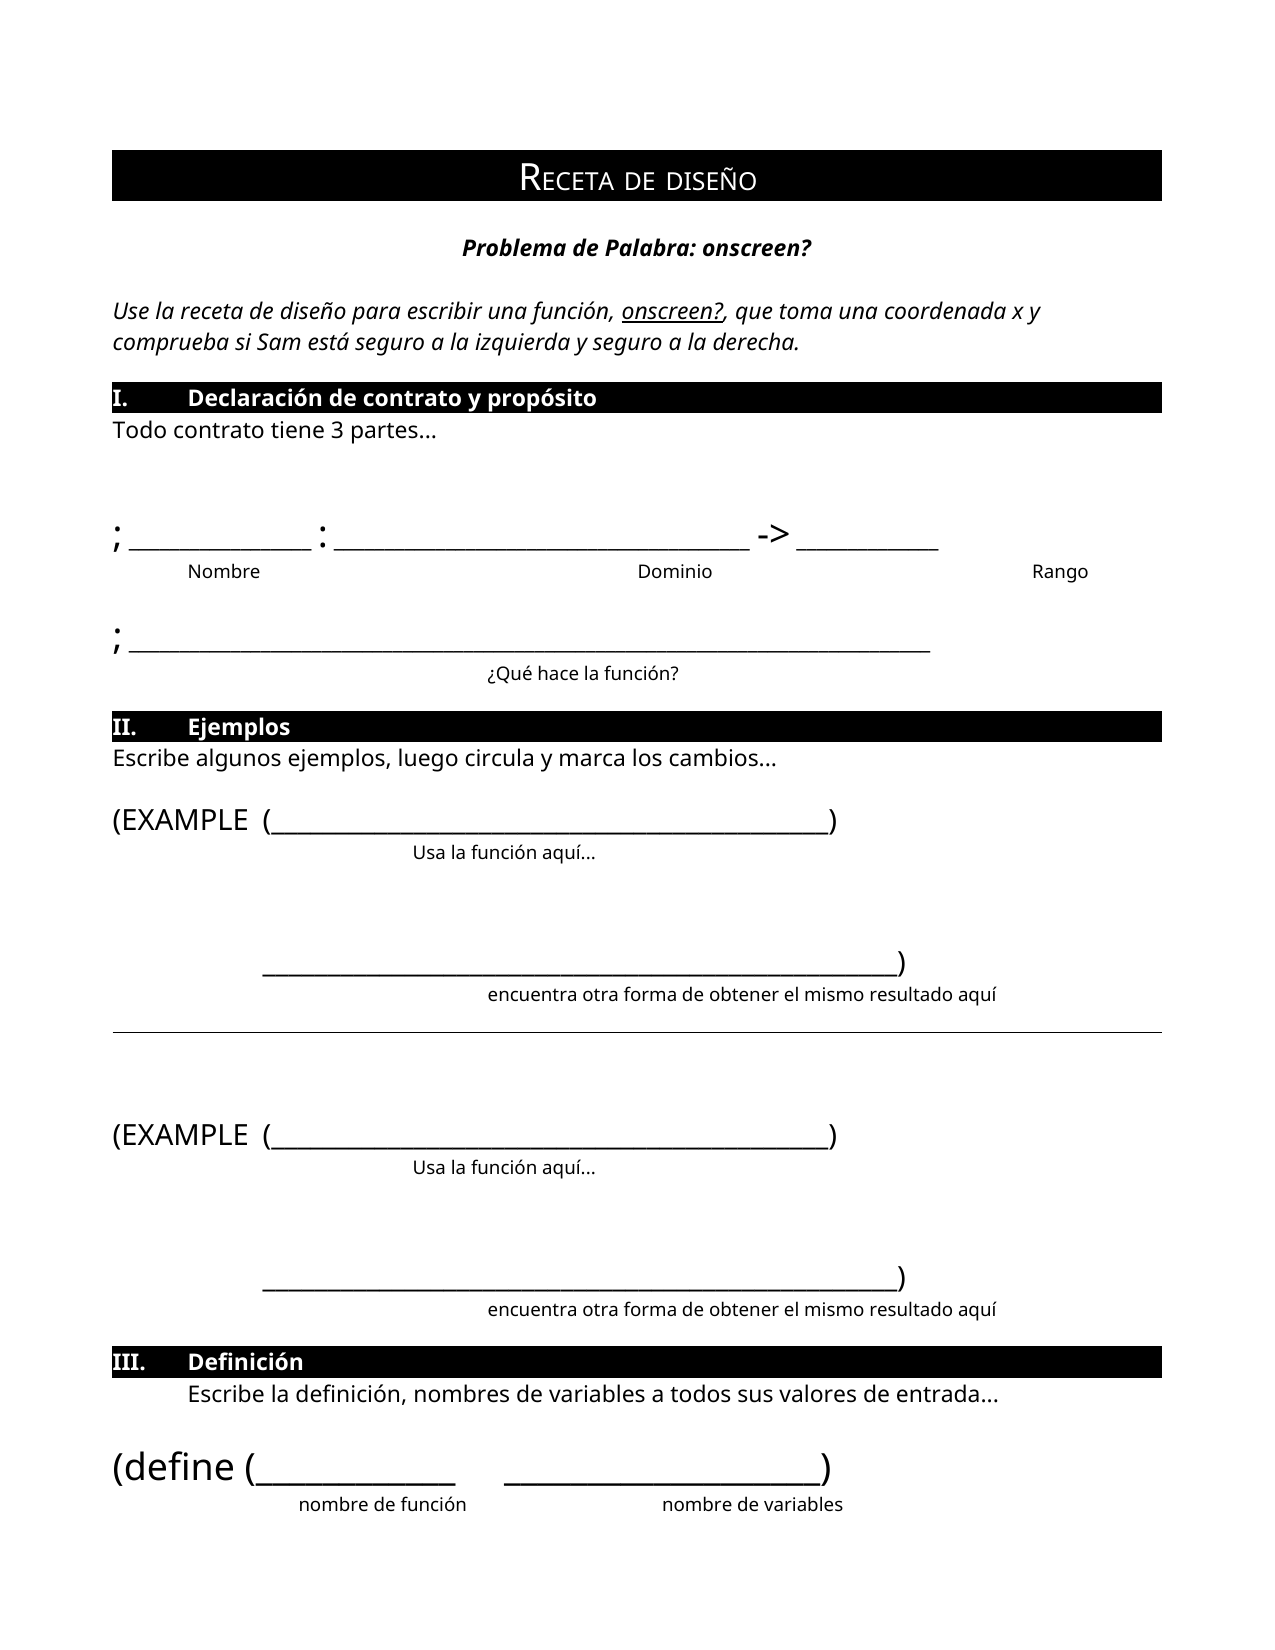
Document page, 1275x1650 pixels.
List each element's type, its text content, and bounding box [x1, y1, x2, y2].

text ¿Qué hace la función? [112, 660, 1162, 686]
text _________________________________________________) [187, 1256, 1162, 1296]
text Nombre Dominio Rango [112, 558, 1162, 584]
text (define (____________ ___________________) [112, 1440, 1162, 1491]
text ; _______________________________________________________________________________ [112, 609, 1162, 660]
text encuentra otra forma de obtener el mismo resultado aquí [487, 1296, 1162, 1321]
text Escribe algunos ejemplos, luego circula y marca los cambios... [112, 742, 1162, 773]
text Problema de Palabra: onscreen? [112, 232, 1162, 263]
subtitle Receta de diseño [112, 150, 1162, 201]
text nombre de función nombre de variables [112, 1491, 1162, 1517]
text _________________________________________________) [187, 941, 1162, 981]
list Escribe la definición, nombres de variables a todos sus valores de entrada... [150, 1378, 1162, 1409]
subtitle Ejemplos [112, 711, 1162, 742]
text Todo contrato tiene 3 partes... [112, 413, 1162, 445]
text encuentra otra forma de obtener el mismo resultado aquí [487, 981, 1162, 1006]
subtitle Declaración de contrato y propósito [112, 382, 1162, 413]
subtitle Definición [112, 1346, 1162, 1378]
text Usa la función aquí... [337, 1154, 1162, 1179]
text Use la receta de diseño para escribir una función, onscreen?, que toma una coordenada x y comprueba si Sam está seguro a la izquierda y seguro a la derecha. [112, 295, 1162, 357]
text Usa la función aquí... [337, 839, 1162, 864]
text (EXAMPLE (___________________________________________) [112, 1114, 1162, 1154]
text (EXAMPLE (___________________________________________) [112, 799, 1162, 839]
text ; __________________ : _________________________________________ -> ______________ [112, 507, 1162, 558]
